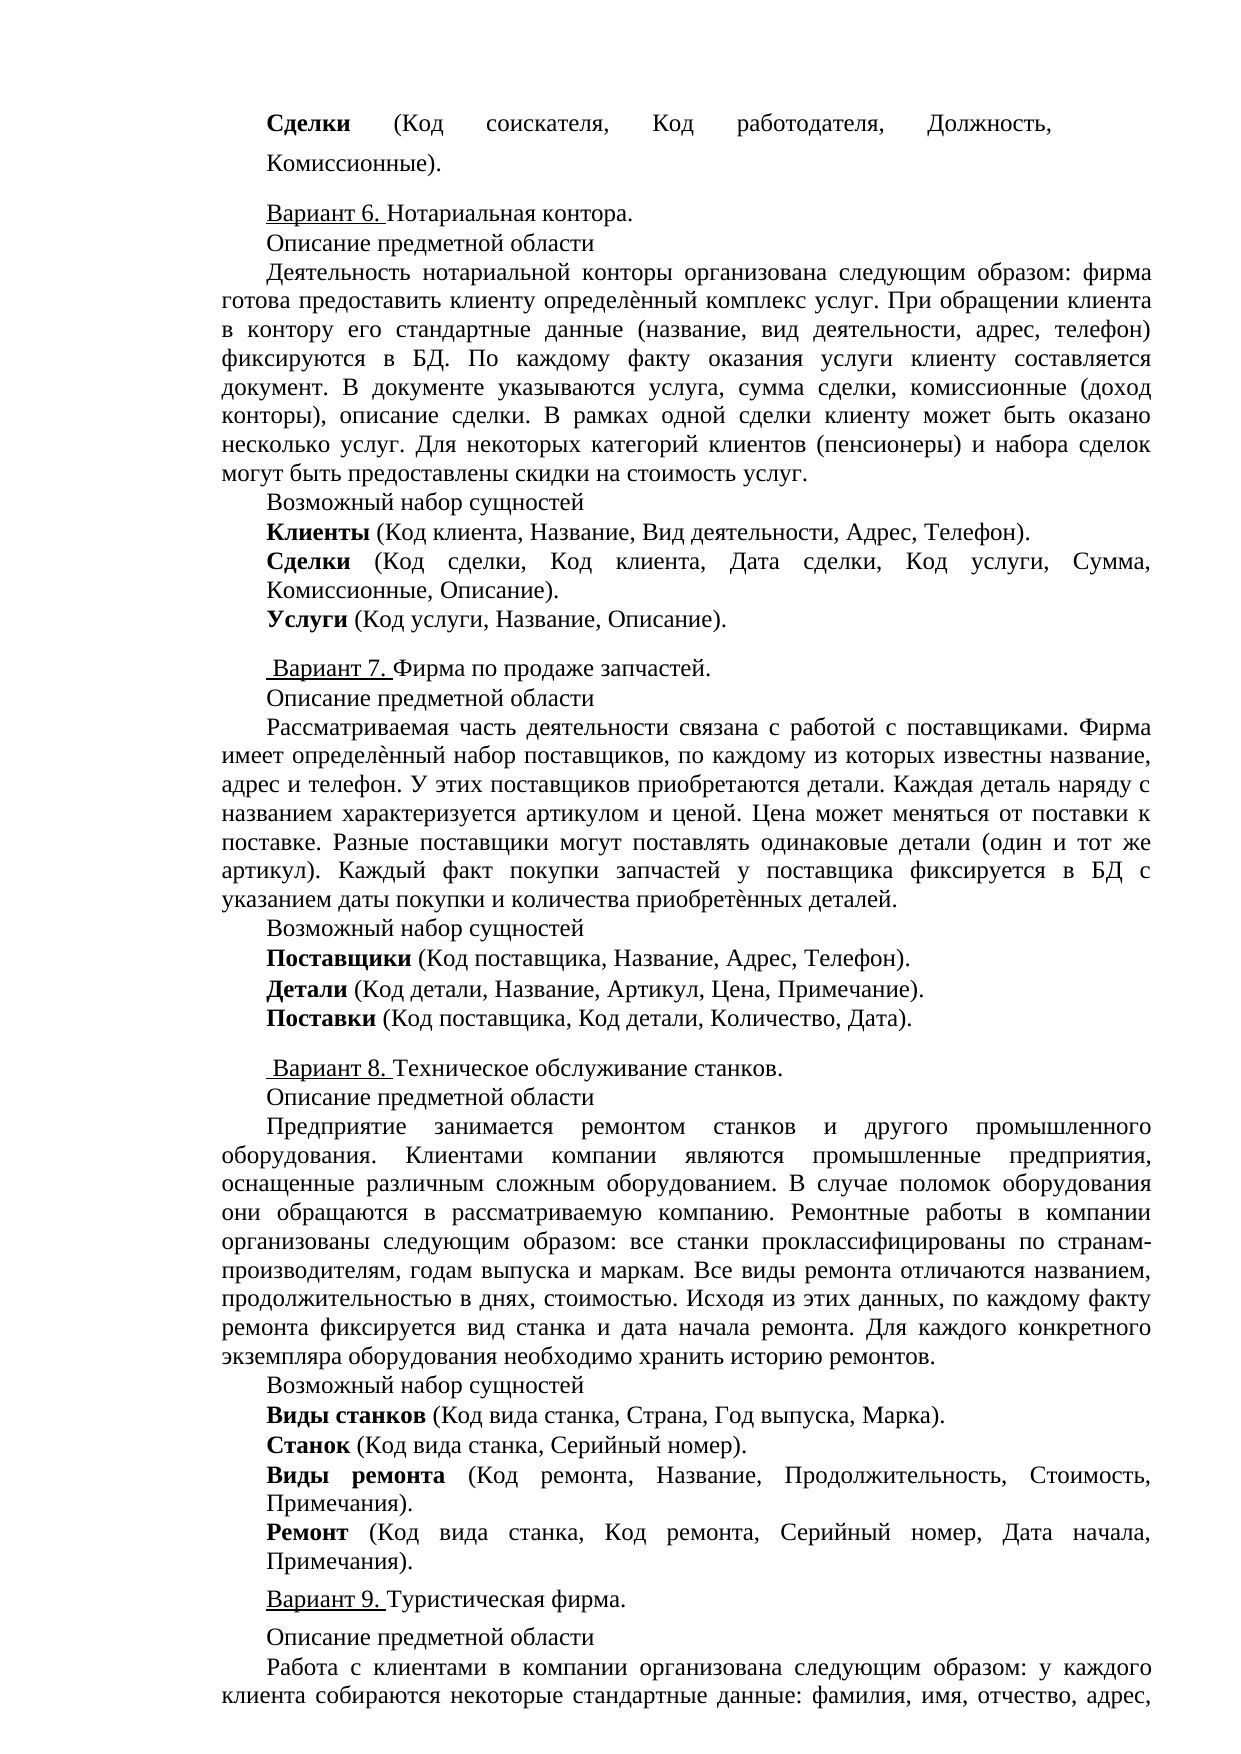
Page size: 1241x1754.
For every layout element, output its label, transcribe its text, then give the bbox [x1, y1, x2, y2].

text Возможный набор сущностей [266, 913, 1211, 942]
text Описание предметной области [266, 228, 1211, 257]
list Сделки (Код сделки, Код клиента, Дата сделки, Код услуги, Сумма, Комиссионные, Описание). [228, 546, 1152, 604]
text Возможный набор сущностей [266, 487, 1211, 515]
text Вариант 7. Фирма по продаже запчастей. [266, 653, 1211, 682]
text Описание предметной области [266, 1082, 1211, 1111]
list Детали (Код детали, Название, Артикул, Цена, Примечание). [228, 973, 1211, 1003]
list Ремонт (Код вида станка, Код ремонта, Серийный номер, Дата начала, Примечания). [228, 1517, 1152, 1575]
list Виды ремонта (Код ремонта, Название, Продолжительность, Стоимость, Примечания). [228, 1460, 1152, 1517]
text Рассматриваемая часть деятельности связана с работой с поставщиками. Фирма имеет определѐнный набор поставщиков, по каждому из которых известны название, адрес и телефон. У этих поставщиков приобретаются детали. Каждая деталь наряду с названием характеризуется артикулом и ценой. Цена может меняться от поставки к поставке. Разные поставщики могут поставлять одинаковые детали (один и тот же артикул). Каждый факт покупки запчастей у поставщика фиксируется в БД с указанием даты покупки и количества приобретѐнных деталей. [221, 712, 1152, 913]
list Поставщики (Код поставщика, Название, Адрес, Телефон). [228, 942, 1211, 973]
list Виды станков (Код вида станка, Страна, Год выпуска, Марка). [228, 1399, 1211, 1429]
text Возможный набор сущностей [266, 1370, 1211, 1399]
text Работа с клиентами в компании организована следующим образом: у каждого клиента собираются некоторые стандартные данные: фамилия, имя, отчество, адрес, [221, 1652, 1152, 1709]
text Вариант 6. Нотариальная контора. [266, 198, 1211, 227]
text Описание предметной области [266, 683, 1211, 712]
list Сделки (Код соискателя, Код работодателя, Должность, Комиссионные). [228, 108, 1052, 177]
text Вариант 9. Туристическая фирма. [266, 1584, 1211, 1613]
text Деятельность нотариальной конторы организована следующим образом: фирма готова предоставить клиенту определѐнный комплекс услуг. При обращении клиента в контору его стандартные данные (название, вид деятельности, адрес, телефон) фиксируются в БД. По каждому факту оказания услуги клиенту составляется документ. В документе указываются услуга, сумма сделки, комиссионные (доход конторы), описание сделки. В рамках одной сделки клиенту может быть оказано несколько услуг. Для некоторых категорий клиентов (пенсионеры) и набора сделок могут быть предоставлены скидки на стоимость услуг. [221, 257, 1152, 487]
text Описание предметной области [266, 1622, 1211, 1651]
list Станок (Код вида станка, Серийный номер). [228, 1429, 1211, 1460]
text Предприятие занимается ремонтом станков и другого промышленного оборудования. Клиентами компании являются промышленные предприятия, оснащенные различным сложным оборудованием. В случае поломок оборудования они обращаются в рассматриваемую компанию. Ремонтные работы в компании организованы следующим образом: все станки проклассифицированы по странам-производителям, годам выпуска и маркам. Все виды ремонта отличаются названием, продолжительностью в днях, стоимостью. Исходя из этих данных, по каждому факту ремонта фиксируется вид станка и дата начала ремонта. Для каждого конкретного экземпляра оборудования необходимо хранить историю ремонтов. [221, 1111, 1152, 1370]
list Услуги (Код услуги, Название, Описание). [228, 604, 727, 632]
list Клиенты (Код клиента, Название, Вид деятельности, Адрес, Телефон). [228, 516, 1211, 546]
list Поставки (Код поставщика, Код детали, Количество, Дата). [228, 1003, 913, 1032]
text Вариант 8. Техническое обслуживание станков. [266, 1053, 1211, 1081]
